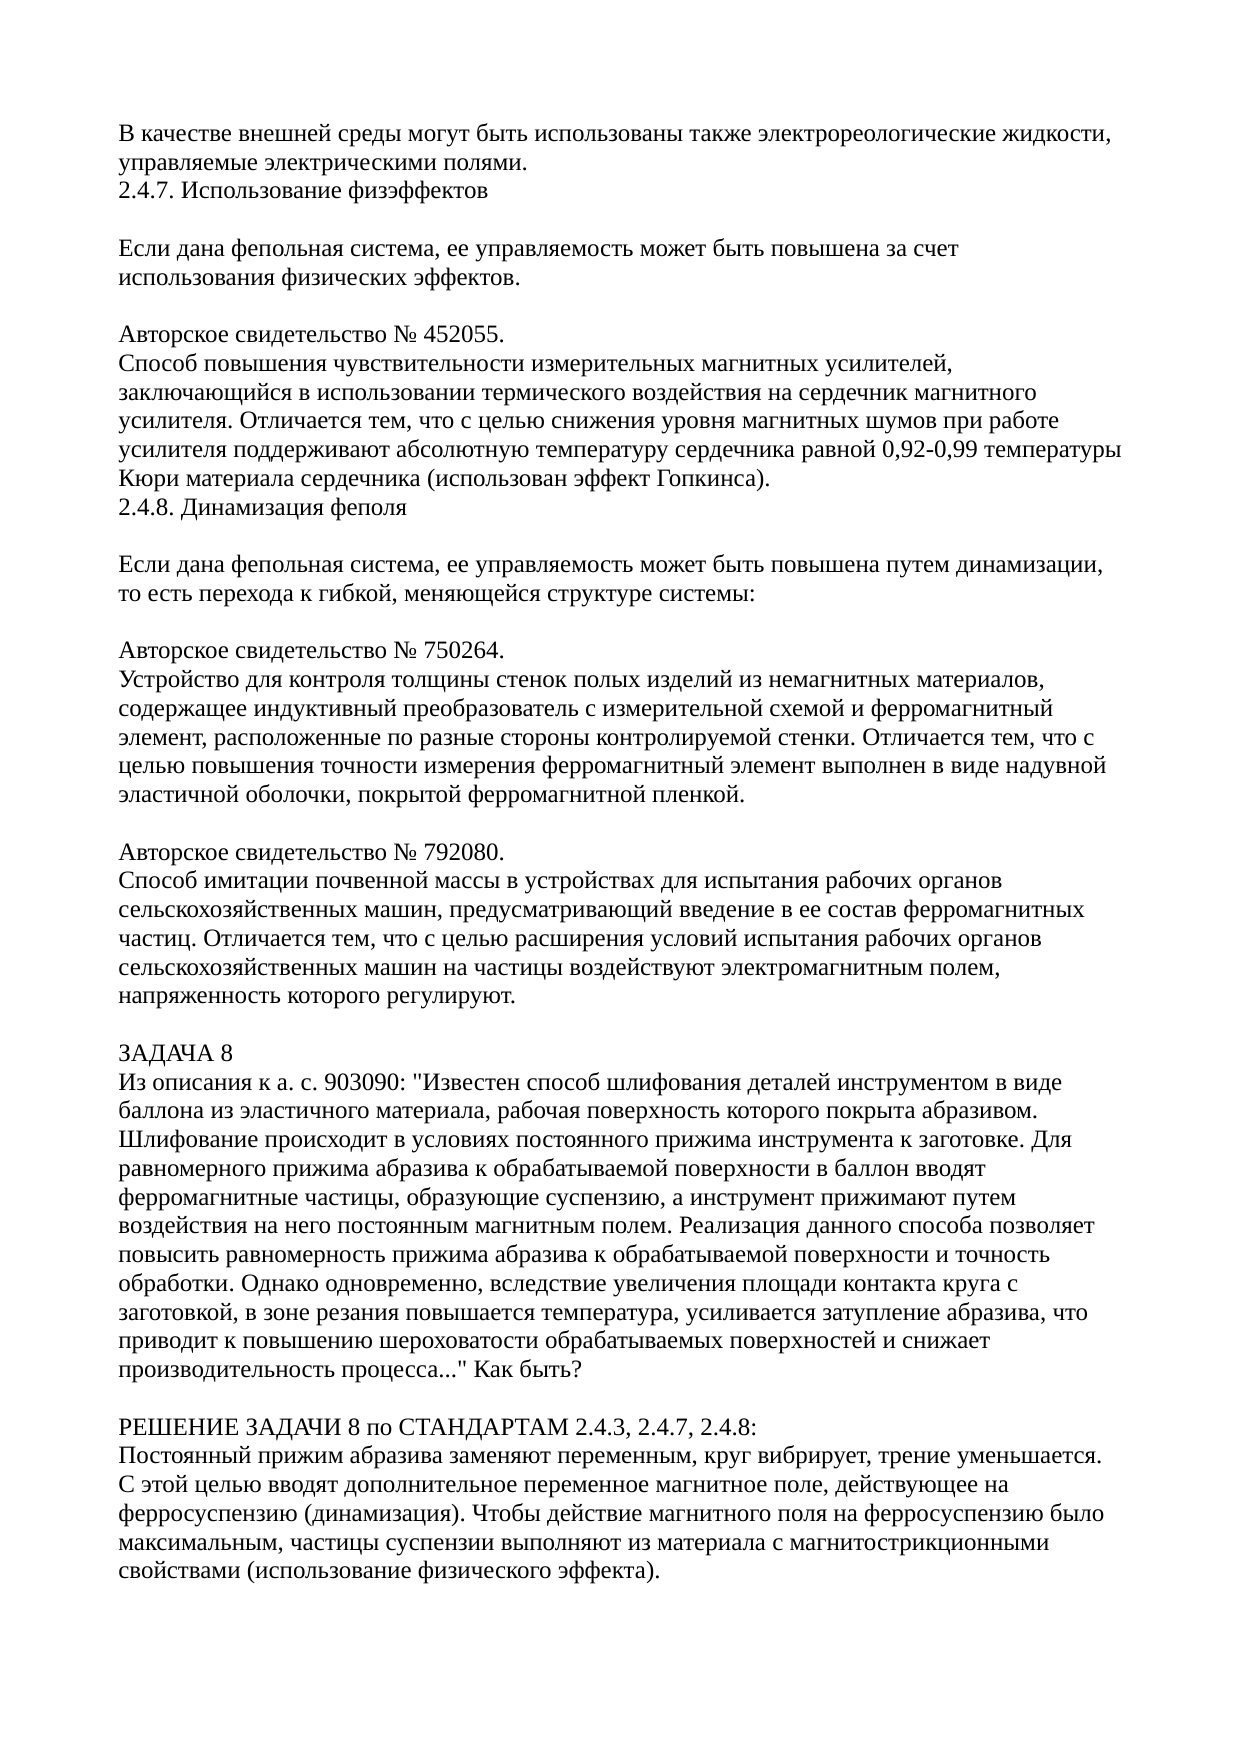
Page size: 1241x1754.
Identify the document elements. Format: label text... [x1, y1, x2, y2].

text РЕШЕНИЕ ЗАДАЧИ 8 по СТАНДАРТАМ 2.4.3, 2.4.7, 2.4.8: [118, 1412, 1122, 1441]
text 2.4.8. Динамизация феполя [118, 492, 1122, 521]
text Авторское свидетельство № 750264. [118, 636, 1122, 664]
text Из описания к а. с. 903090: "Известен способ шлифования деталей инструментом в виде баллона из эластичного материала, рабочая поверхность которого покрыта абразивом. Шлифование происходит в условиях постоянного прижима инструмента к заготовке. Для равномерного прижима абразива к обрабатываемой поверхности в баллон вводят ферромагнитные частицы, образующие суспензию, а инструмент прижимают путем воздействия на него постоянным магнитным полем. Реализация данного способа позволяет повысить равномерность прижима абразива к обрабатываемой поверхности и точность обработки. Однако одновременно, вследствие увеличения площади контакта круга с заготовкой, в зоне резания повышается температура, усиливается затупление абразива, что приводит к повышению шероховатости обрабатываемых поверхностей и снижает производительность процесса..." Как быть? [118, 1067, 1122, 1383]
text Постоянный прижим абразива заменяют переменным, круг вибрирует, трение уменьшается. С этой целью вводят дополнительное переменное магнитное поле, действующее на ферросуспензию (динамизация). Чтобы действие магнитного поля на ферросуспензию было максимальным, частицы суспензии выполняют из материала с магнитострикционными свойствами (использование физического эффекта). [118, 1441, 1122, 1584]
text 2.4.7. Использование физэффектов [118, 176, 1122, 204]
text Устройство для контроля толщины стенок полых изделий из немагнитных материалов, содержащее индуктивный преобразователь с измерительной схемой и ферромагнитный элемент, расположенные по разные стороны контролируемой стенки. Отличается тем, что с целью повышения точности измерения ферромагнитный элемент выполнен в виде надувной эластичной оболочки, покрытой ферромагнитной пленкой. [118, 664, 1122, 808]
text Авторское свидетельство № 792080. [118, 837, 1122, 866]
text ЗАДАЧА 8 [118, 1038, 1122, 1067]
text Способ повышения чувствительности измерительных магнитных усилителей, заключающийся в использовании термического воздействия на сердечник магнитного усилителя. Отличается тем, что с целью снижения уровня магнитных шумов при работе усилителя поддерживают абсолютную температуру сердечника равной 0,92-0,99 температуры Кюри материала сердечника (использован эффект Гопкинса). [118, 348, 1122, 492]
text Способ имитации почвенной массы в устройствах для испытания рабочих органов сельскохозяйственных машин, предусматривающий введение в ее состав ферромагнитных частиц. Отличается тем, что с целью расширения условий испытания рабочих органов сельскохозяйственных машин на частицы воздействуют электромагнитным полем, напряженность которого регулируют. [118, 866, 1122, 1009]
text Авторское свидетельство № 452055. [118, 319, 1122, 348]
text Если дана фепольная система, ее управляемость может быть повышена за счет использования физических эффектов. [118, 233, 1122, 291]
text В качестве внешней среды могут быть использованы также электрореологические жидкости, управляемые электрическими полями. [118, 118, 1122, 176]
text Если дана фепольная система, ее управляемость может быть повышена путем динамизации, то есть перехода к гибкой, меняющейся структуре системы: [118, 549, 1122, 607]
